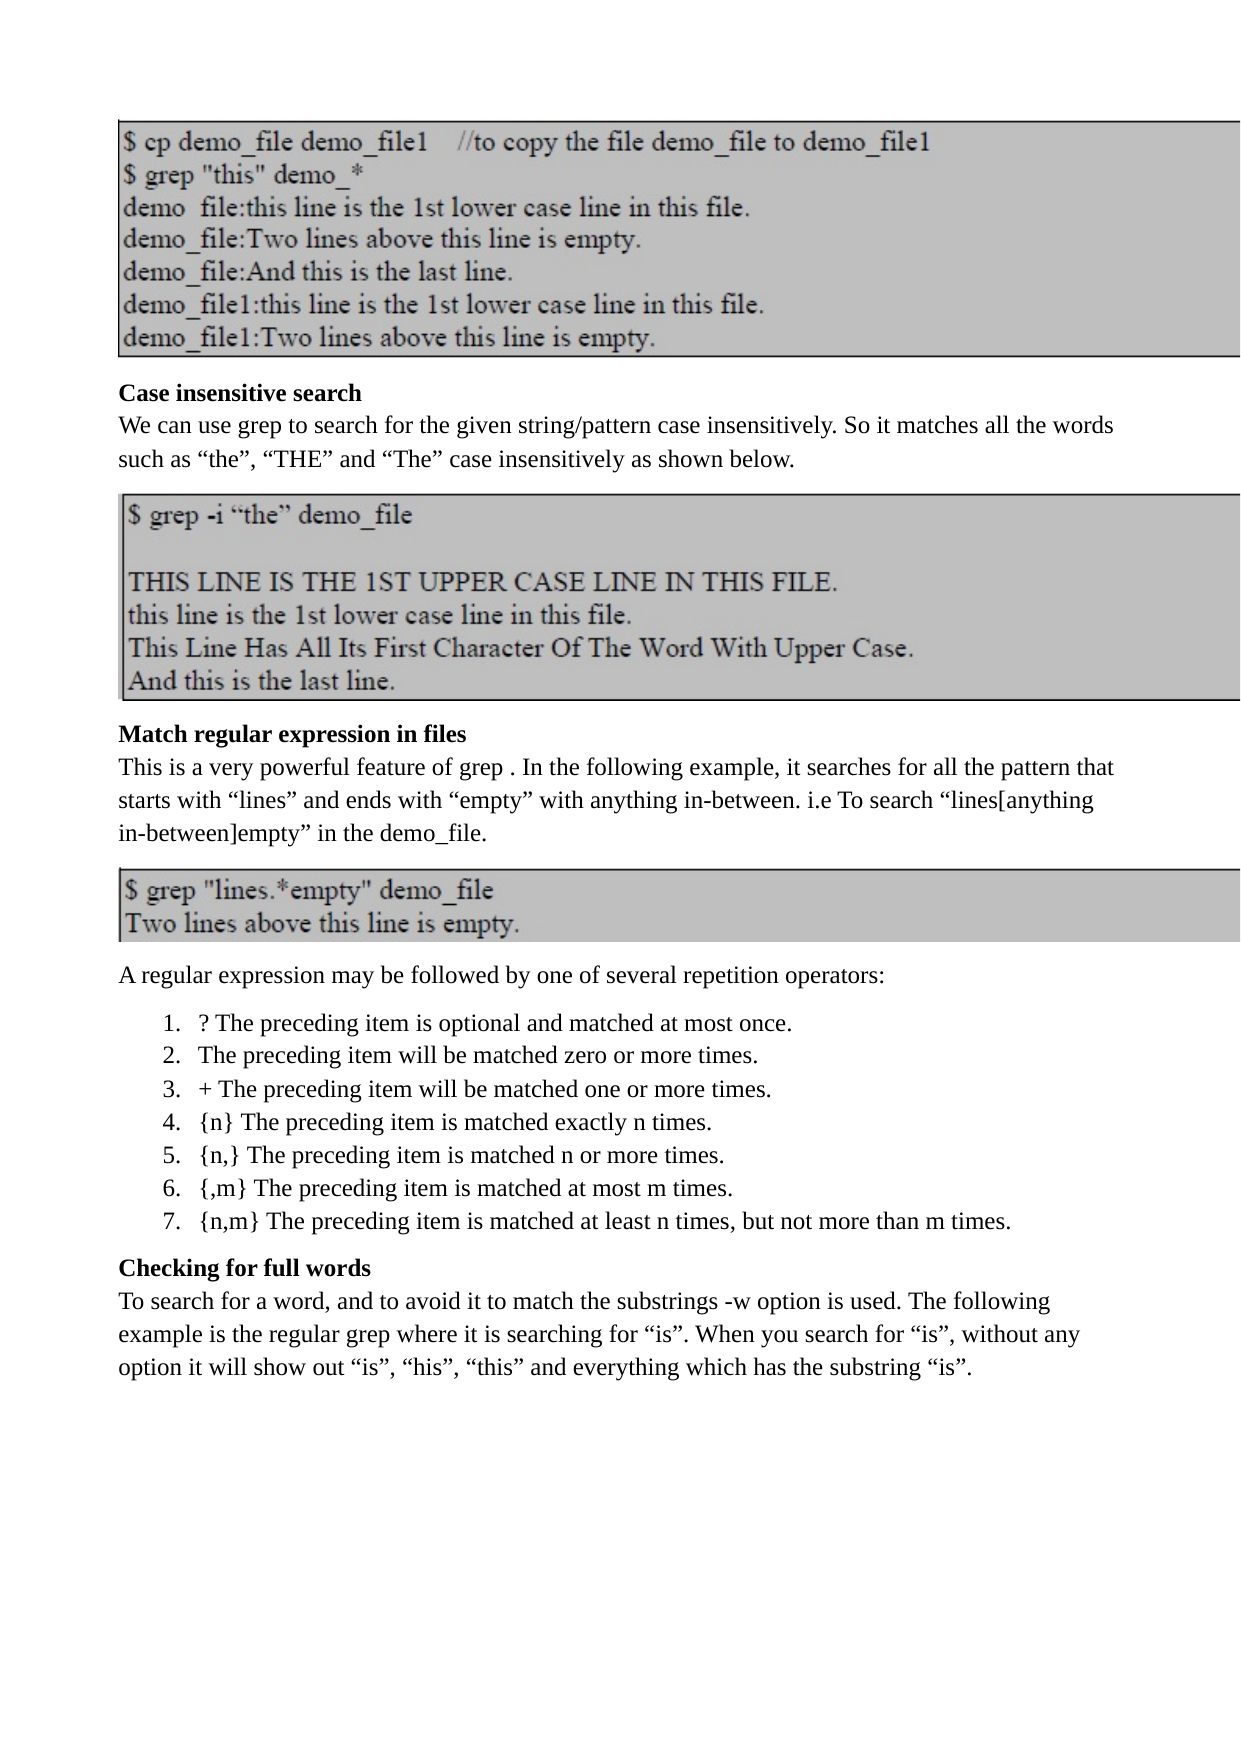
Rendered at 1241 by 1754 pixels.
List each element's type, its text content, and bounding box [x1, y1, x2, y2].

list {n,m} The preceding item is matched at least n times, but not more than m times. [162, 1206, 1122, 1234]
list + The preceding item will be matched one or more times. [162, 1074, 1122, 1102]
text Match regular expression in files This is a very powerful feature of grep . In the following example, it searches for all the pattern that starts with “lines” and ends with “empty” with anything in-between. i.e To search “lines[anything in-between]empty” in the demo_file. [118, 719, 1122, 847]
list The preceding item will be matched zero or more times. [162, 1041, 1122, 1069]
picture [118, 491, 1241, 701]
picture [118, 866, 1241, 942]
list {n,} The preceding item is matched n or more times. [162, 1140, 1122, 1168]
text Case insensitive search We can use grep to search for the given string/pattern case insensitively. So it matches all the words such as “the”, “THE” and “The” case insensitively as shown below. [118, 378, 1122, 472]
list {n} The preceding item is matched exactly n times. [162, 1107, 1122, 1135]
list ? The preceding item is optional and matched at most once. [162, 1008, 1122, 1036]
list {,m} The preceding item is matched at most m times. [162, 1173, 1122, 1201]
text A regular expression may be followed by one of several repetition operators: [118, 960, 1122, 989]
picture [118, 118, 1241, 359]
text Checking for full words To search for a word, and to avoid it to match the substrings -w option is used. The following example is the regular grep where it is searching for “is”. When you search for “is”, without any option it will show out “is”, “his”, “this” and everything which has the substring “is”. [118, 1253, 1122, 1381]
